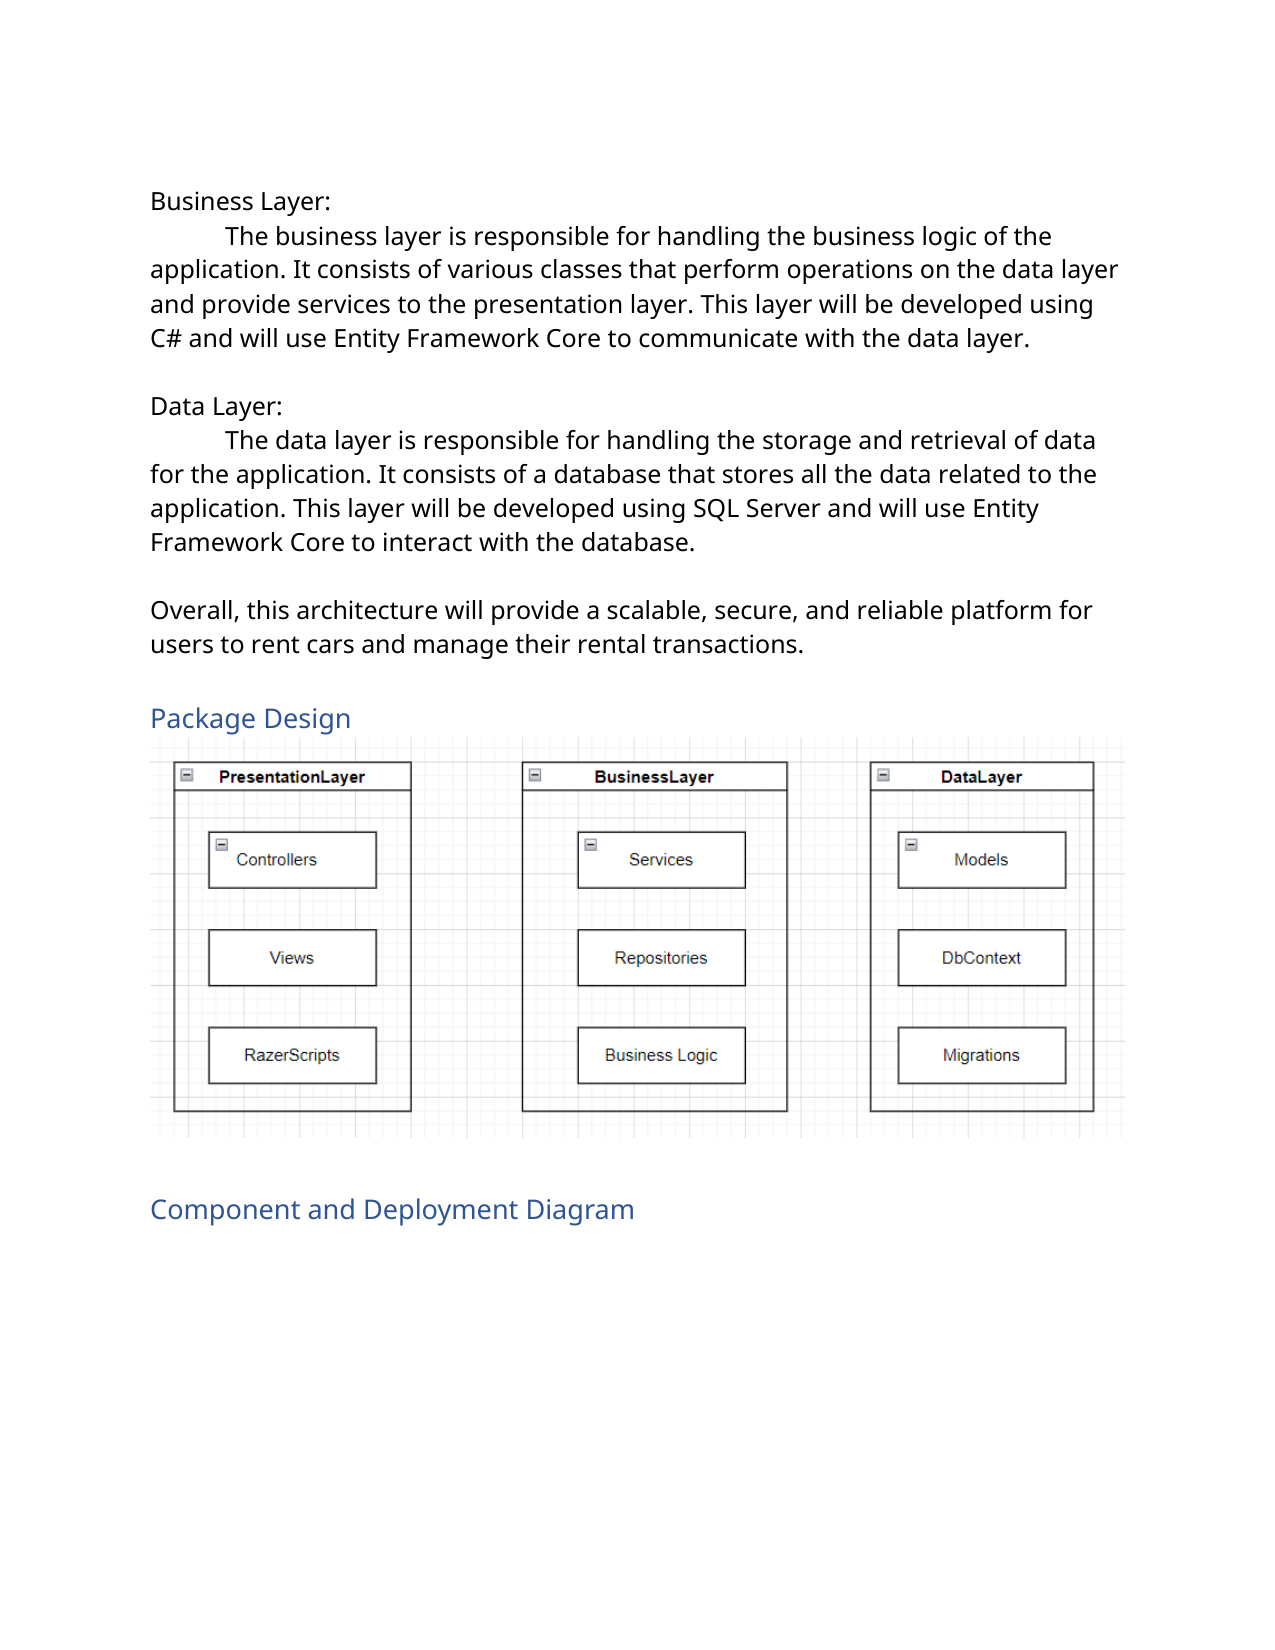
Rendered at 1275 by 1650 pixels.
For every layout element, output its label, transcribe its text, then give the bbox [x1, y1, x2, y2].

text Data Layer: [150, 388, 1125, 422]
text The data layer is responsible for handling the storage and retrieval of data for the application. It consists of a database that stores all the data related to the application. This layer will be developed using SQL Server and will use Entity Framework Core to interact with the database. [150, 422, 1125, 559]
subtitle Package Design [150, 699, 1125, 736]
text The business layer is responsible for handling the business logic of the application. It consists of various classes that perform operations on the data layer and provide services to the presentation layer. This layer will be developed using C# and will use Entity Framework Core to communicate with the data layer. [150, 218, 1125, 354]
text Business Layer: [150, 184, 1125, 218]
text Overall, this architecture will provide a scalable, secure, and reliable platform for users to rent cars and manage their rental transactions. [150, 593, 1125, 661]
subtitle Component and Deployment Diagram [150, 1190, 1125, 1227]
